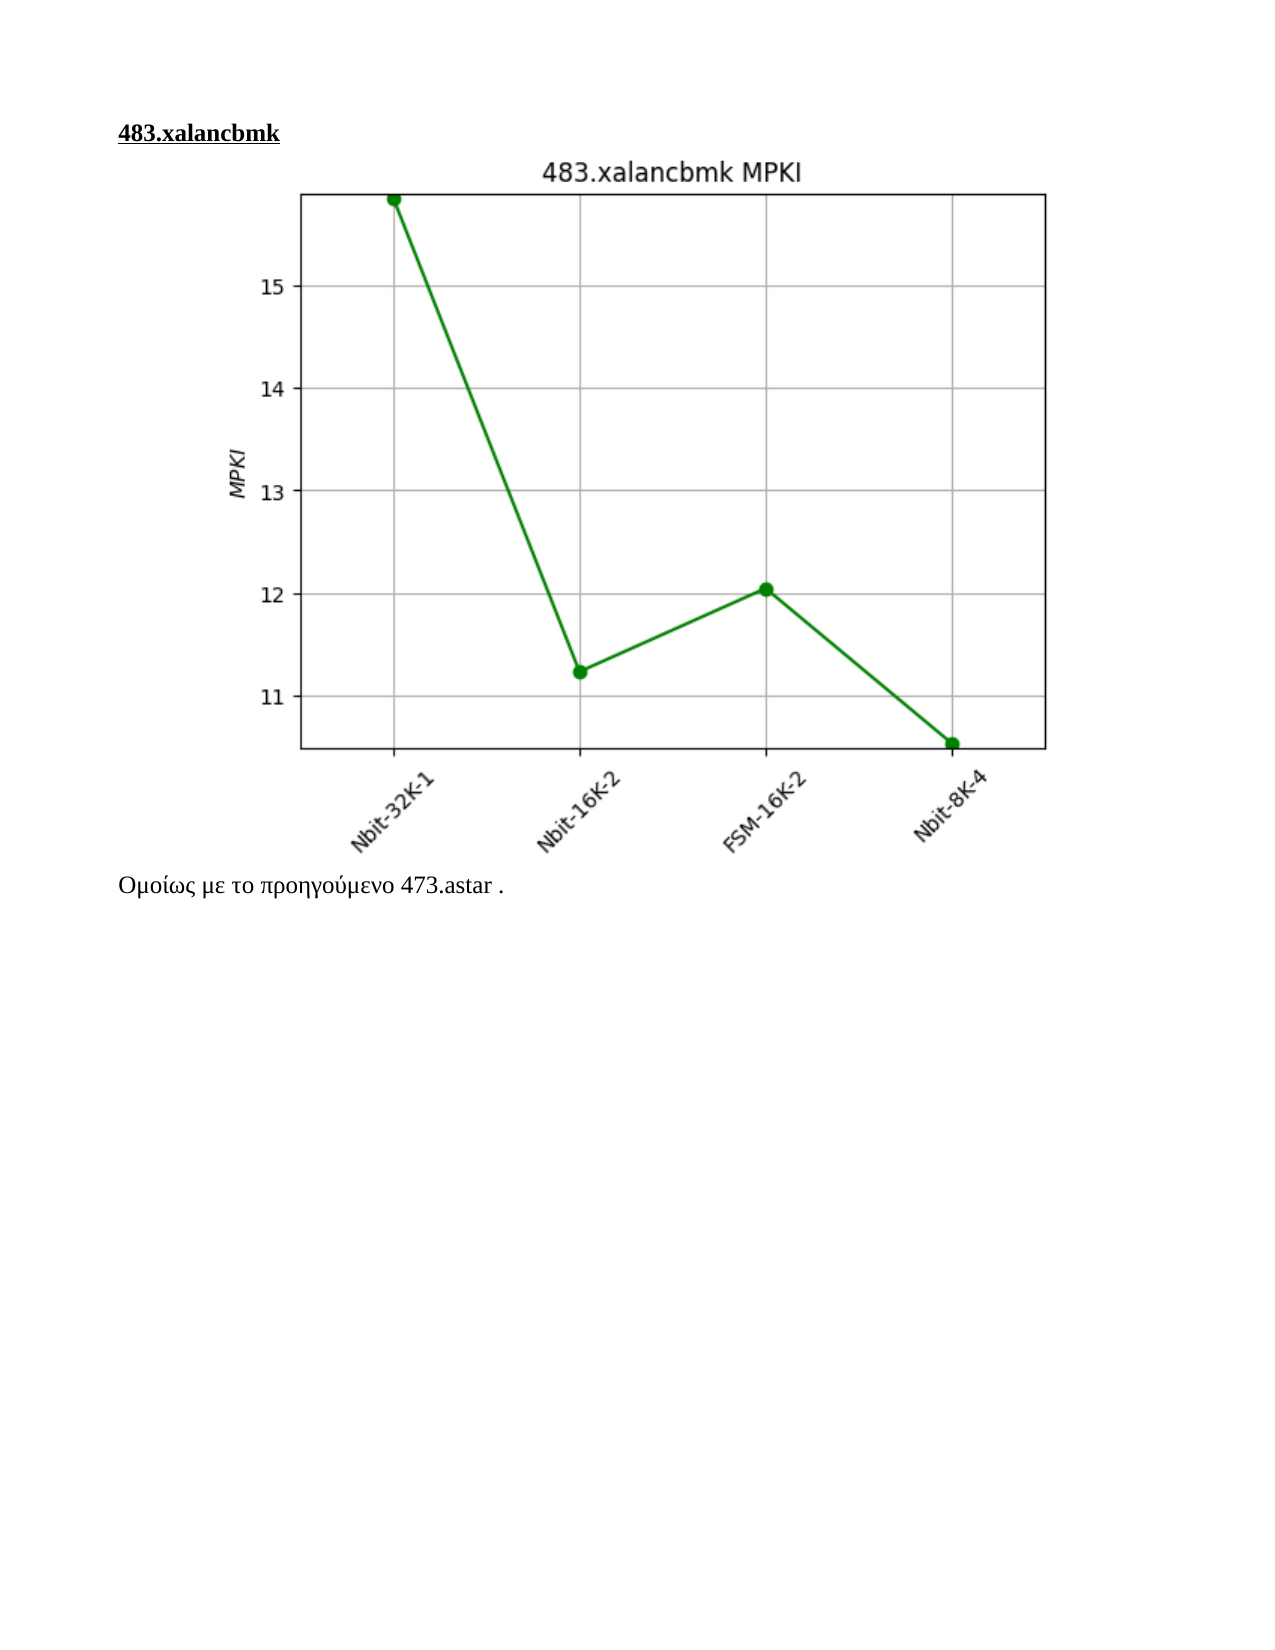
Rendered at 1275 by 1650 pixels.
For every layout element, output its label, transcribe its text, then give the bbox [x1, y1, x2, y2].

text 483.xalancbmk [118, 118, 1157, 147]
text Ομοίως με το προηγούμενο 473.astar . [118, 147, 1157, 898]
picture [215, 146, 1060, 870]
